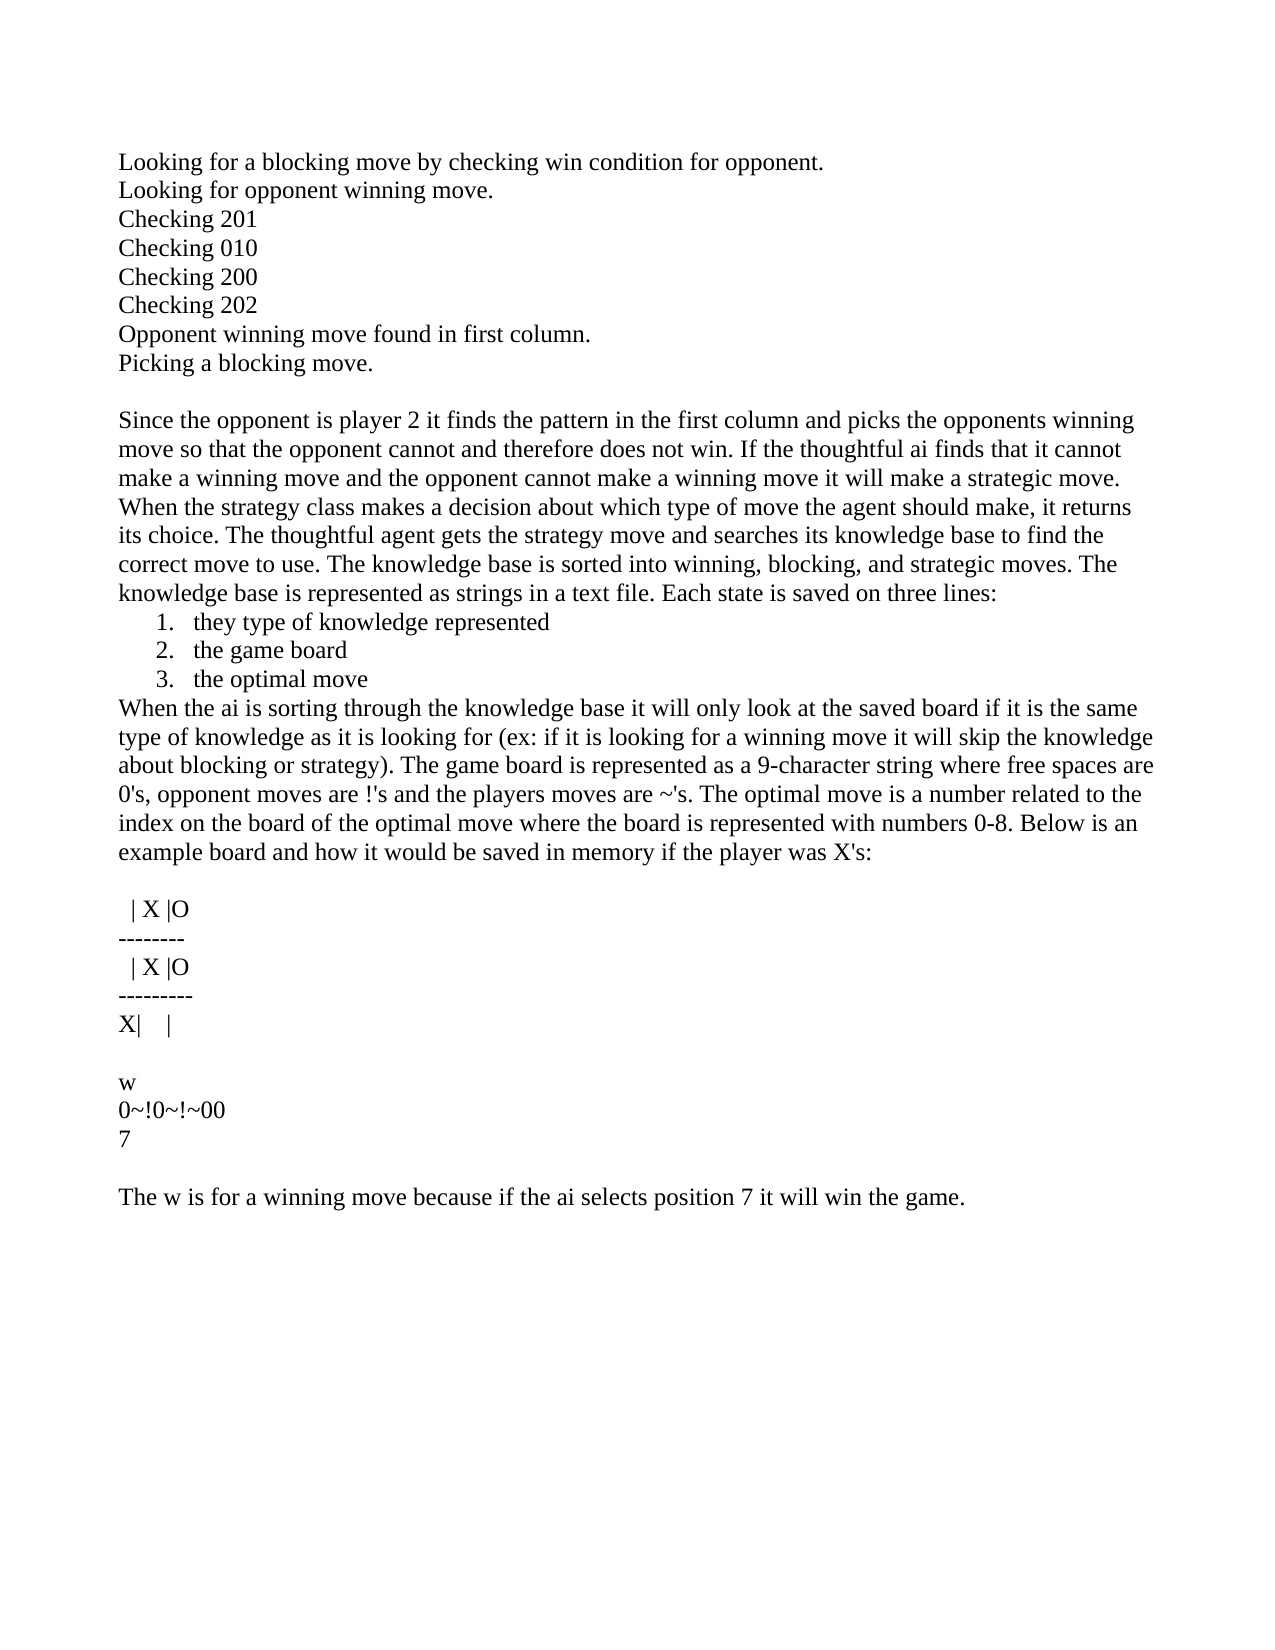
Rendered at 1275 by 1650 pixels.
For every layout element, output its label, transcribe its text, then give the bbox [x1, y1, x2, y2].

text Checking 202 [118, 291, 1157, 319]
list the optimal move [156, 664, 1157, 693]
text When the ai is sorting through the knowledge base it will only look at the saved board if it is the same type of knowledge as it is looking for (ex: if it is looking for a winning move it will skip the knowledge about blocking or strategy). The game board is represented as a 9-character string where free spaces are 0's, opponent moves are !'s and the players moves are ~'s. The optimal move is a number related to the index on the board of the optimal move where the board is represented with numbers 0-8. Below is an example board and how it would be saved in memory if the player was X's: [118, 693, 1157, 866]
text Since the opponent is player 2 it finds the pattern in the first column and picks the opponents winning move so that the opponent cannot and therefore does not win. If the thoughtful ai finds that it cannot make a winning move and the opponent cannot make a winning move it will make a strategic move. When the strategy class makes a decision about which type of move the agent should make, it returns its choice. The thoughtful agent gets the strategy move and searches its knowledge base to find the correct move to use. The knowledge base is sorted into winning, blocking, and strategic moves. The knowledge base is represented as strings in a text file. Each state is saved on three lines: [118, 406, 1157, 607]
text 0~!0~!~00 [118, 1096, 1157, 1124]
text Opponent winning move found in first column. [118, 319, 1157, 348]
text Looking for opponent winning move. [118, 176, 1157, 204]
text Checking 201 [118, 204, 1157, 233]
text Checking 200 [118, 262, 1157, 291]
text The w is for a winning move because if the ai selects position 7 it will win the game. [118, 1182, 1157, 1211]
text --------- [118, 981, 1157, 1009]
list the game board [156, 636, 1157, 664]
text Looking for a blocking move by checking win condition for opponent. [118, 147, 1157, 176]
text -------- [118, 923, 1157, 952]
text 7 [118, 1124, 1157, 1153]
text | X |O [118, 952, 1157, 981]
text w [118, 1067, 1157, 1096]
text Checking 010 [118, 233, 1157, 262]
text X| | [118, 1009, 1157, 1038]
text | X |O [118, 894, 1157, 923]
text Picking a blocking move. [118, 348, 1157, 377]
list they type of knowledge represented [156, 607, 1157, 636]
